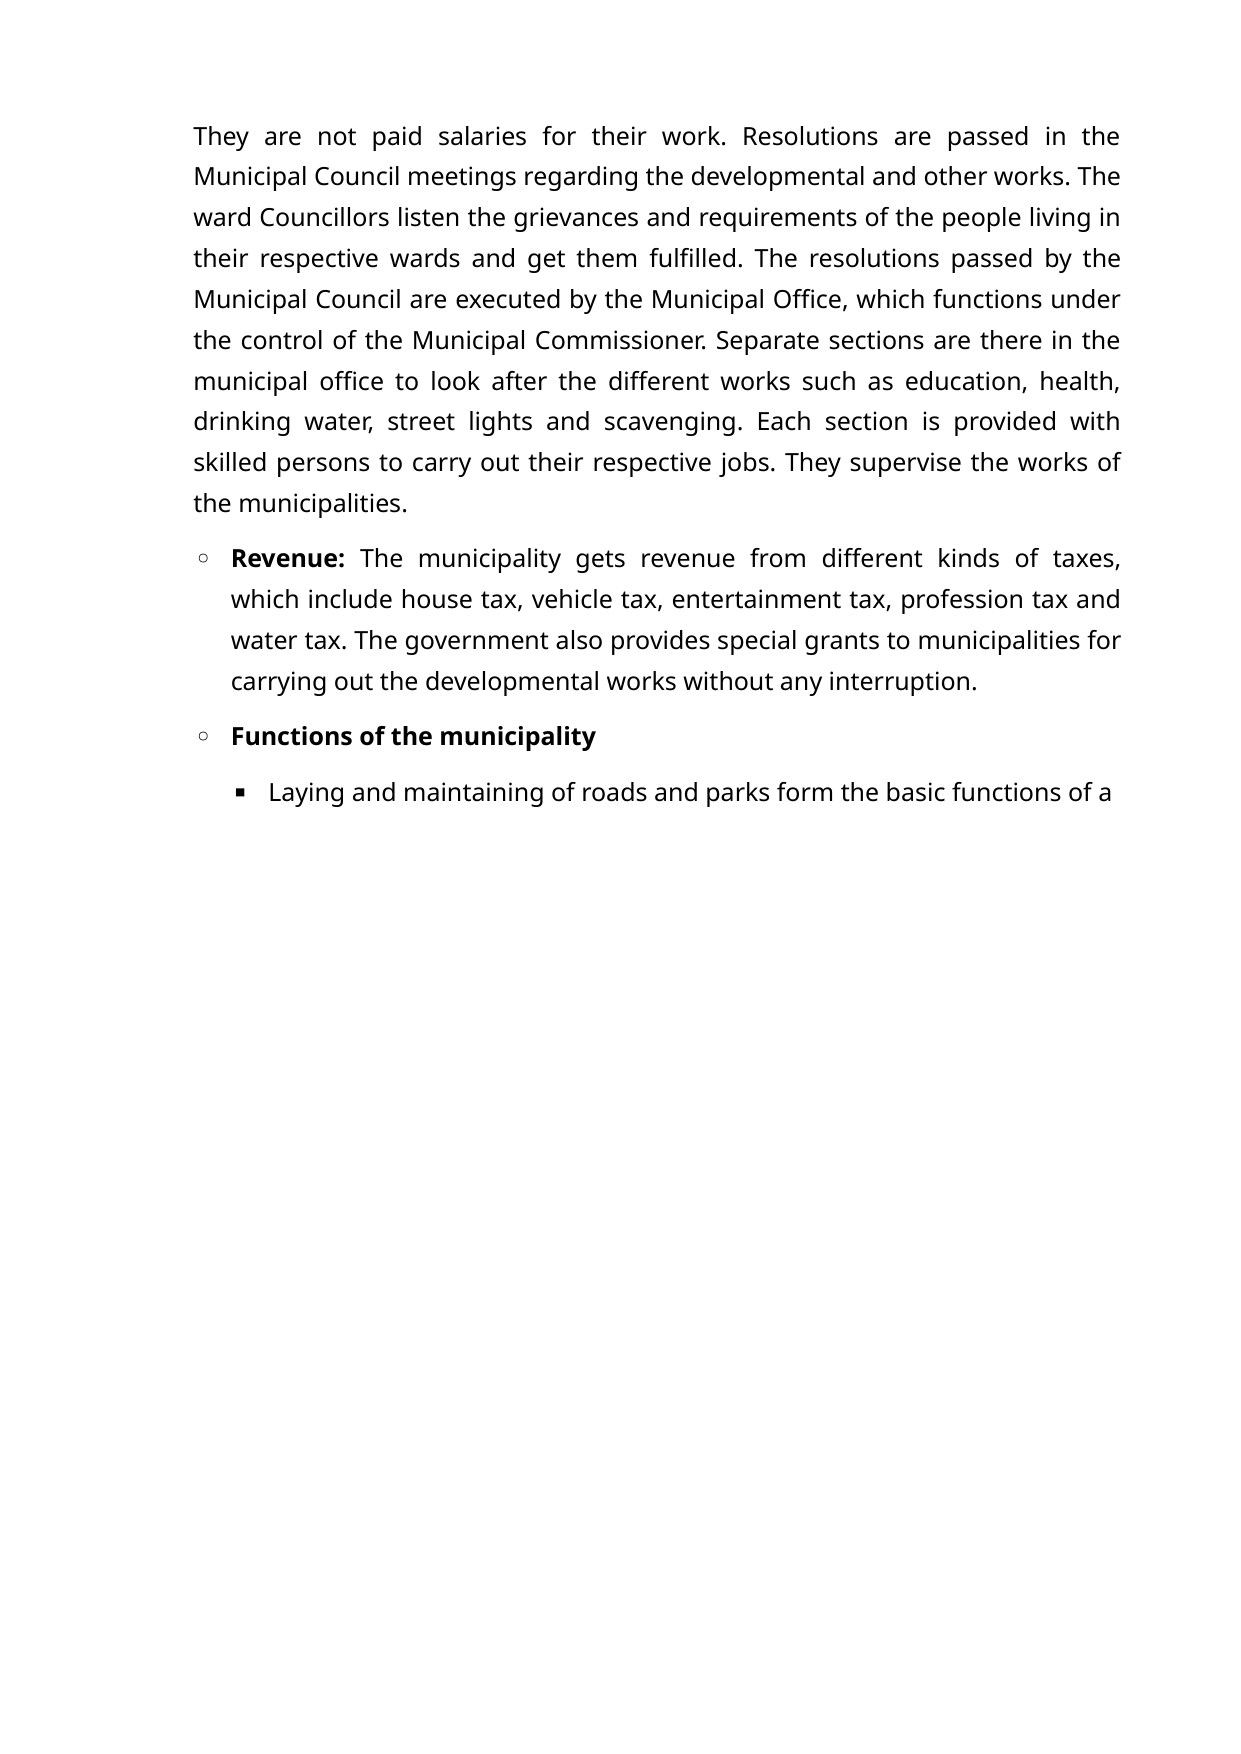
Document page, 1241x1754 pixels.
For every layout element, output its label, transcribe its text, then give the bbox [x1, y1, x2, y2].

list Revenue: The municipality gets revenue from different kinds of taxes, which include house tax, vehicle tax, entertainment tax, profession tax and water tax. The government also provides special grants to municipalities for carrying out the developmental works without any interruption. [193, 541, 1122, 698]
list Functions of the municipality [193, 719, 1122, 753]
list They are not paid salaries for their work. Resolutions are passed in the Municipal Council meetings regarding the developmental and other works. The ward Councillors listen the grievances and requirements of the people living in their respective wards and get them fulfilled. The resolutions passed by the Municipal Council are executed by the Municipal Office, which functions under the control of the Municipal Commissioner. Separate sections are there in the municipal office to look after the different works such as education, health, drinking water, street lights and scavenging. Each section is provided with skilled persons to carry out their respective jobs. They supervise the works of the municipalities. [156, 118, 1122, 520]
list Laying and maintaining of roads and parks form the basic functions of a [231, 774, 1122, 808]
